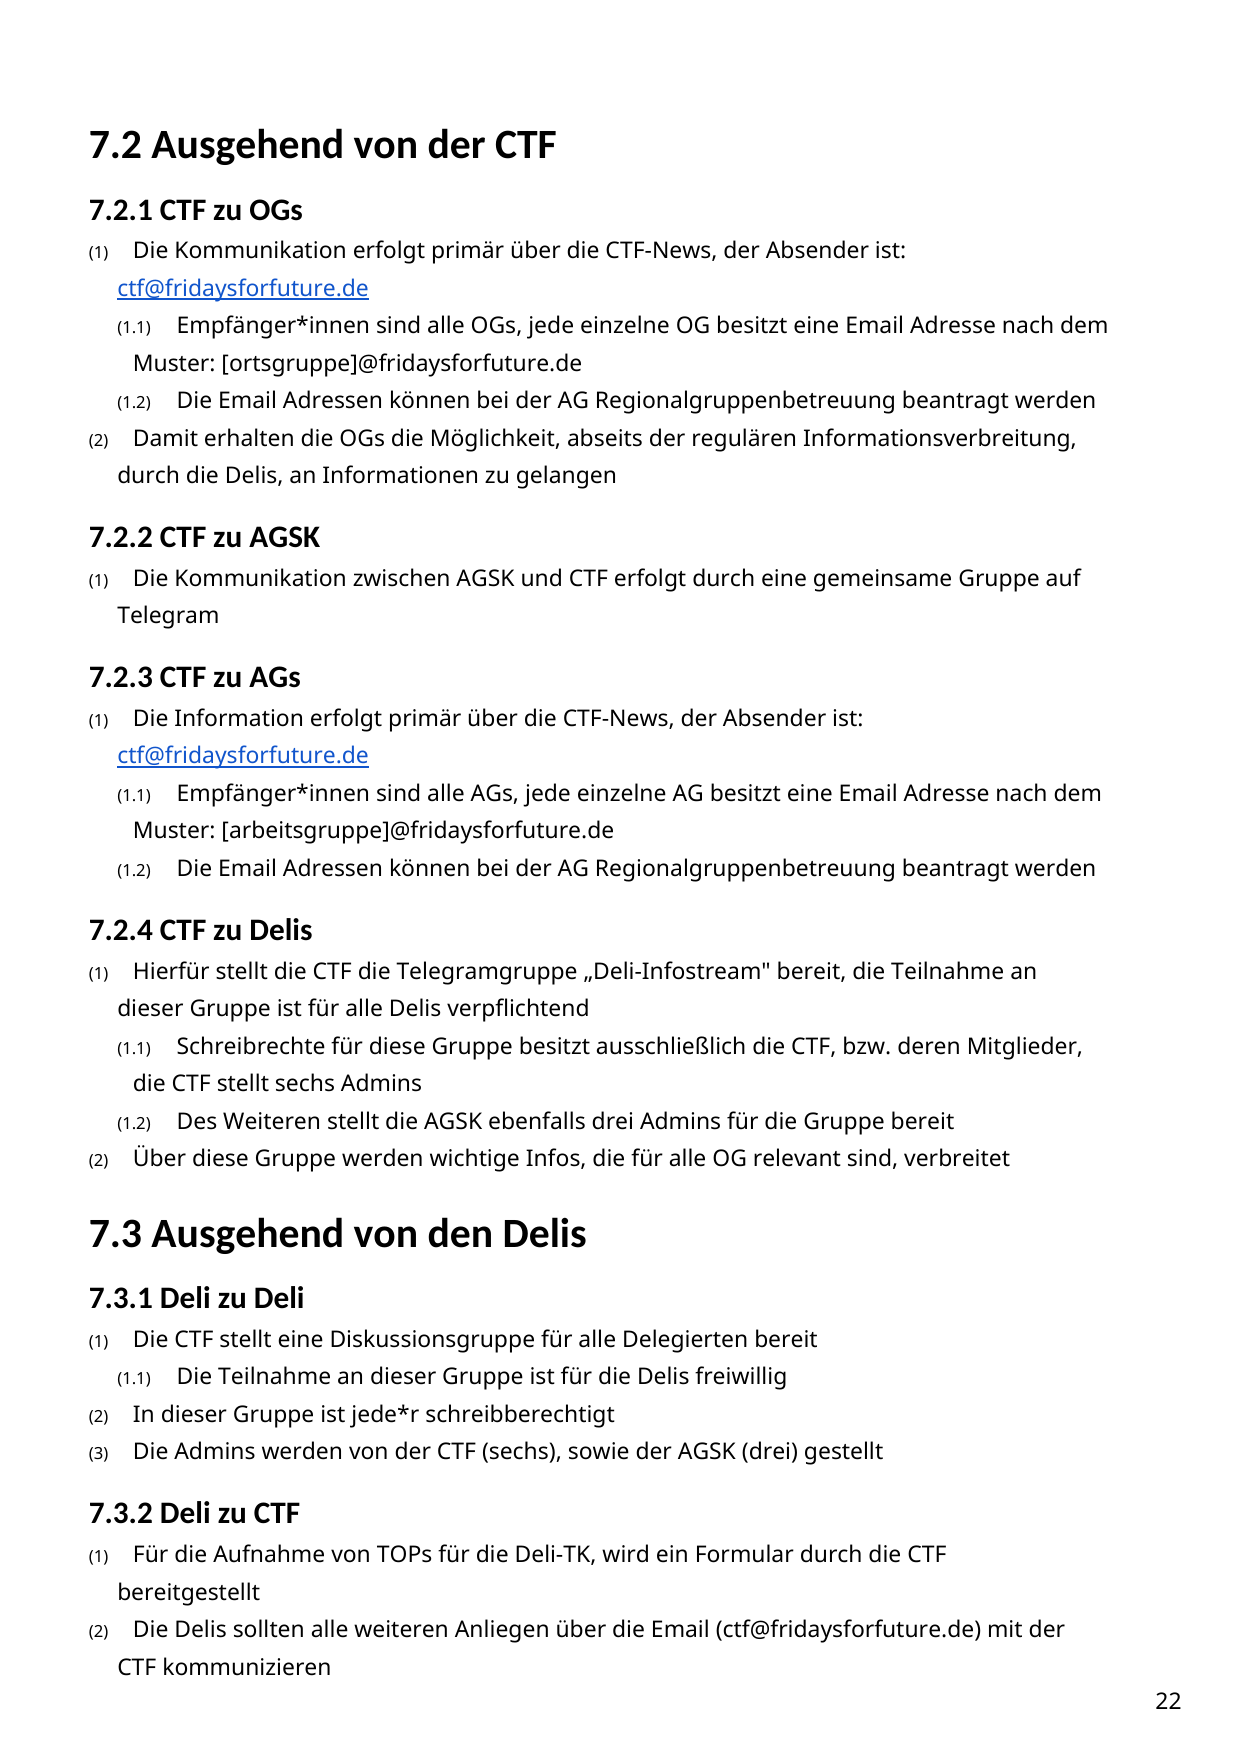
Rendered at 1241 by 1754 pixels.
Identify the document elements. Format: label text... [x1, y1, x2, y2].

subtitle 7.3.1 Deli zu Deli [88, 1278, 1181, 1317]
subtitle 7.2 Ausgehend von der CTF [88, 118, 1181, 169]
subtitle 7.3.2 Deli zu CTF [88, 1494, 1181, 1532]
text (2) In dieser Gruppe ist jede*r schreibberechtigt [88, 1398, 1181, 1429]
text (1) Die CTF stellt eine Diskussionsgruppe für alle Delegierten bereit [88, 1323, 1181, 1354]
text (3) Die Admins werden von der CTF (sechs), sowie der AGSK (drei) gestellt [88, 1435, 1181, 1467]
text (2) Über diese Gruppe werden wichtige Infos, die für alle OG relevant sind, verbreitet [88, 1142, 1181, 1173]
text (1) Die Kommunikation zwischen AGSK und CTF erfolgt durch eine gemeinsame Gruppe auf Telegram [88, 562, 1181, 631]
subtitle 7.2.2 CTF zu AGSK [88, 517, 1181, 556]
subtitle 7.2.1 CTF zu OGs [88, 190, 1181, 228]
text (1.1) Schreibrechte für diese Gruppe besitzt ausschließlich die CTF, bzw. deren Mitglieder, die CTF stellt sechs Admins [88, 1030, 1181, 1098]
text (1.1) Die Teilnahme an dieser Gruppe ist für die Delis freiwillig [88, 1360, 1181, 1392]
text (2) Die Delis sollten alle weiteren Anliegen über die Email (ctf@fridaysforfuture.de) mit der CTF kommunizieren [88, 1613, 1181, 1682]
text (1.2) Die Email Adressen können bei der AG Regionalgruppenbetreuung beantragt werden [88, 852, 1181, 883]
text (1.1) Empfänger*innen sind alle AGs, jede einzelne AG besitzt eine Email Adresse nach dem Muster: [arbeitsgruppe]@fridaysforfuture.de [88, 777, 1181, 846]
text (1.2) Des Weiteren stellt die AGSK ebenfalls drei Admins für die Gruppe bereit [88, 1105, 1181, 1136]
text (2) Damit erhalten die OGs die Möglichkeit, abseits der regulären Informationsverbreitung, durch die Delis, an Informationen zu gelangen [88, 422, 1181, 490]
text (1) Hierfür stellt die CTF die Telegramgruppe „Deli-Infostream" bereit, die Teilnahme an dieser Gruppe ist für alle Delis verpflichtend [88, 955, 1181, 1023]
text (1.2) Die Email Adressen können bei der AG Regionalgruppenbetreuung beantragt werden [88, 384, 1181, 415]
subtitle 7.2.4 CTF zu Delis [88, 910, 1181, 948]
text (1) Für die Aufnahme von TOPs für die Deli-TK, wird ein Formular durch die CTF bereitgestellt [88, 1538, 1181, 1607]
subtitle 7.2.3 CTF zu AGs [88, 658, 1181, 696]
text (1) Die Kommunikation erfolgt primär über die CTF-News, der Absender ist: ctf@fridaysforfuture.de [88, 234, 1181, 303]
subtitle 7.3 Ausgehend von den Delis [88, 1207, 1181, 1258]
text (1.1) Empfänger*innen sind alle OGs, jede einzelne OG besitzt eine Email Adresse nach dem Muster: [ortsgruppe]@fridaysforfuture.de [88, 309, 1181, 378]
text (1) Die Information erfolgt primär über die CTF-News, der Absender ist: ctf@fridaysforfuture.de [88, 702, 1181, 771]
